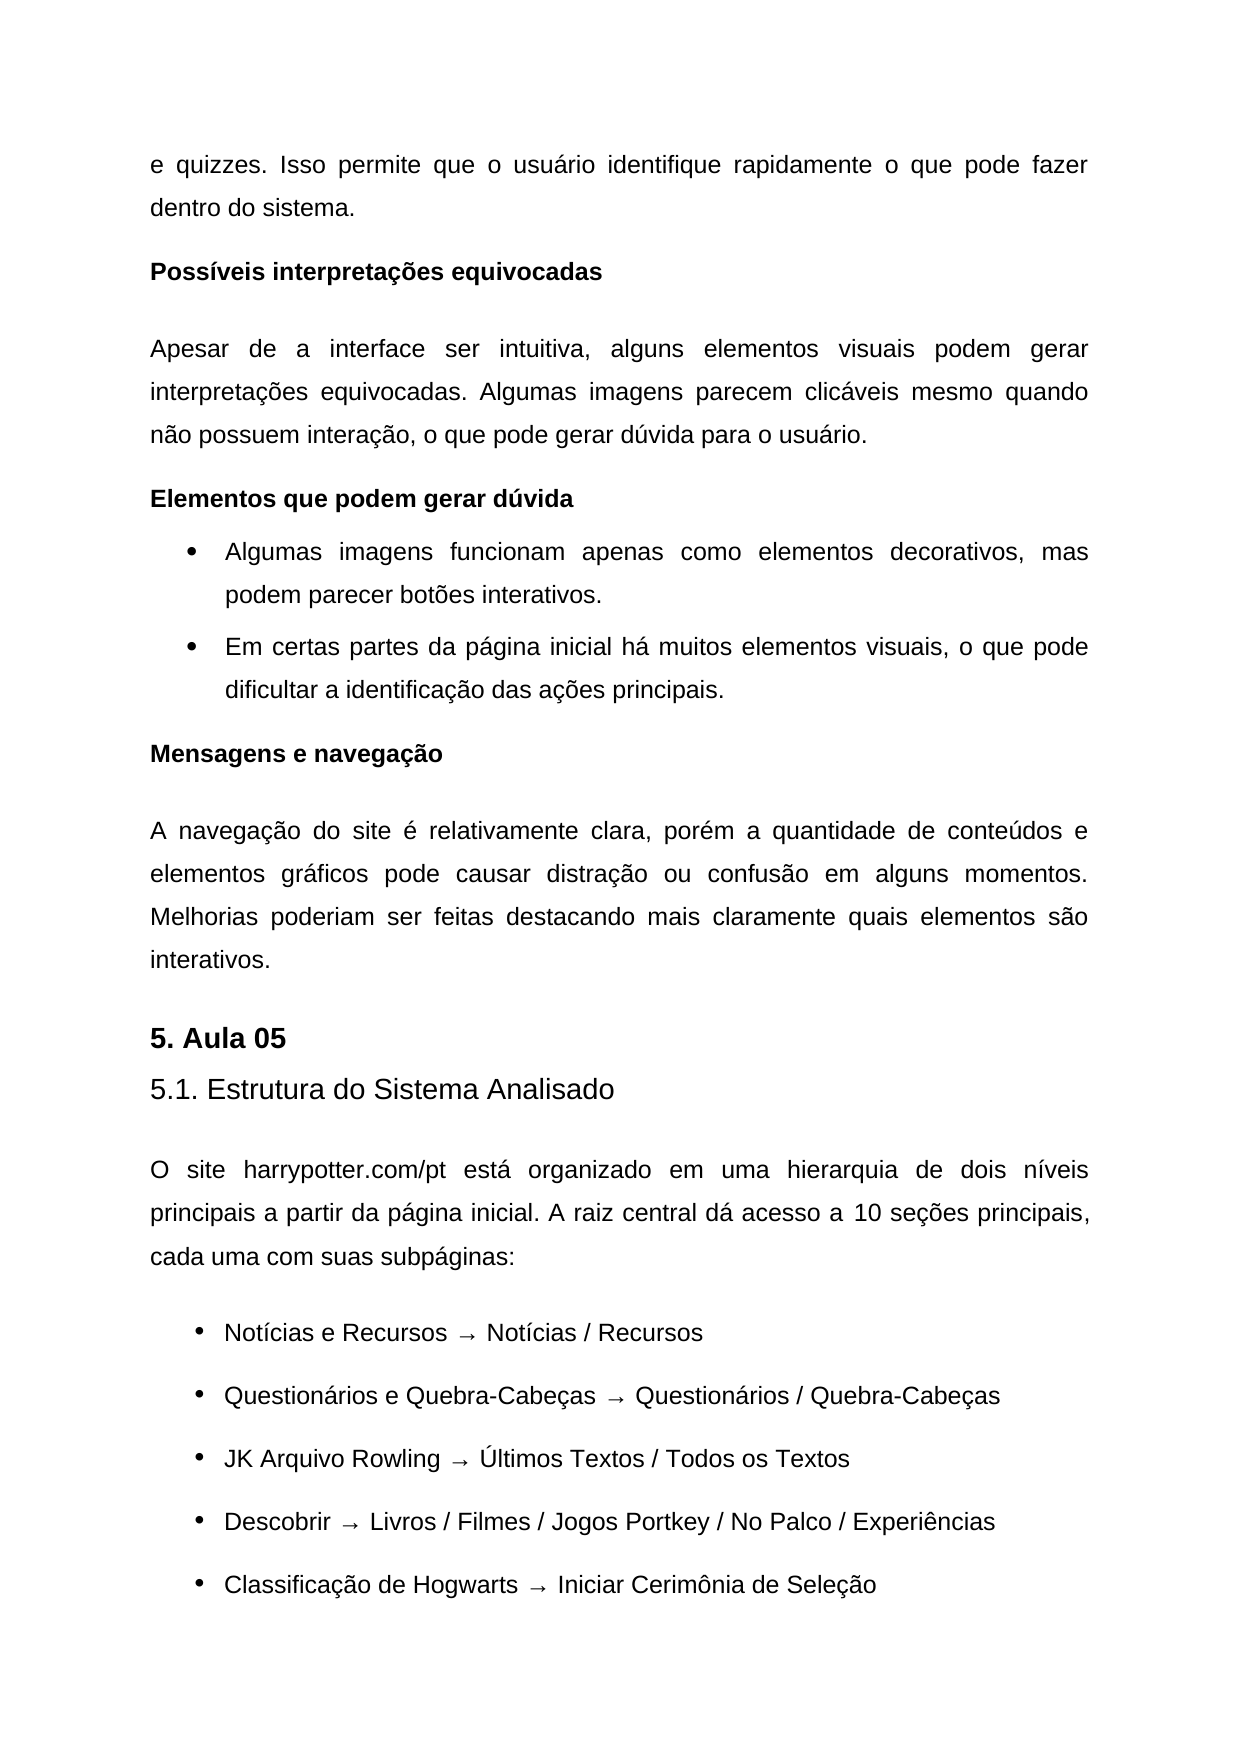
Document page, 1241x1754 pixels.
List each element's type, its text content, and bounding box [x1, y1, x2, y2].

subtitle Apesar de a interface ser intuitiva, alguns elementos visuais podem gerar interpretações equivocadas. Algumas imagens parecem clicáveis mesmo quando não possuem interação, o que pode gerar dúvida para o usuário. [150, 333, 1090, 448]
subtitle Possíveis interpretações equivocadas [150, 257, 1090, 286]
list Notícias e Recursos → Notícias / Recursos [194, 1318, 1090, 1348]
list Algumas imagens funcionam apenas como elementos decorativos, mas podem parecer botões interativos. [187, 537, 1090, 609]
subtitle 5.1. Estrutura do Sistema Analisado [150, 1072, 1090, 1105]
subtitle Mensagens e navegação [150, 739, 1090, 768]
list Questionários e Quebra-Cabeças → Questionários / Quebra-Cabeças [194, 1381, 1090, 1411]
subtitle 5. Aula 05 [150, 1021, 1090, 1055]
subtitle e quizzes. Isso permite que o usuário identifique rapidamente o que pode fazer dentro do sistema. [150, 150, 1090, 222]
list JK Arquivo Rowling → Últimos Textos / Todos os Textos [194, 1444, 1090, 1474]
list Em certas partes da página inicial há muitos elementos visuais, o que pode dificultar a identificação das ações principais. [187, 632, 1090, 704]
subtitle Elementos que podem gerar dúvida [150, 484, 1090, 512]
list Classificação de Hogwarts → Iniciar Cerimônia de Seleção [194, 1571, 1090, 1600]
subtitle A navegação do site é relativamente clara, porém a quantidade de conteúdos e elementos gráficos pode causar distração ou confusão em alguns momentos. Melhorias poderiam ser feitas destacando mais claramente quais elementos são interativos. [150, 816, 1090, 974]
text O site harrypotter.com/pt está organizado em uma hierarquia de dois níveis principais a partir da página inicial. A raiz central dá acesso a 10 seções principais, cada uma com suas subpáginas: [150, 1155, 1090, 1270]
list Descobrir → Livros / Filmes / Jogos Portkey / No Palco / Experiências [194, 1507, 1090, 1537]
